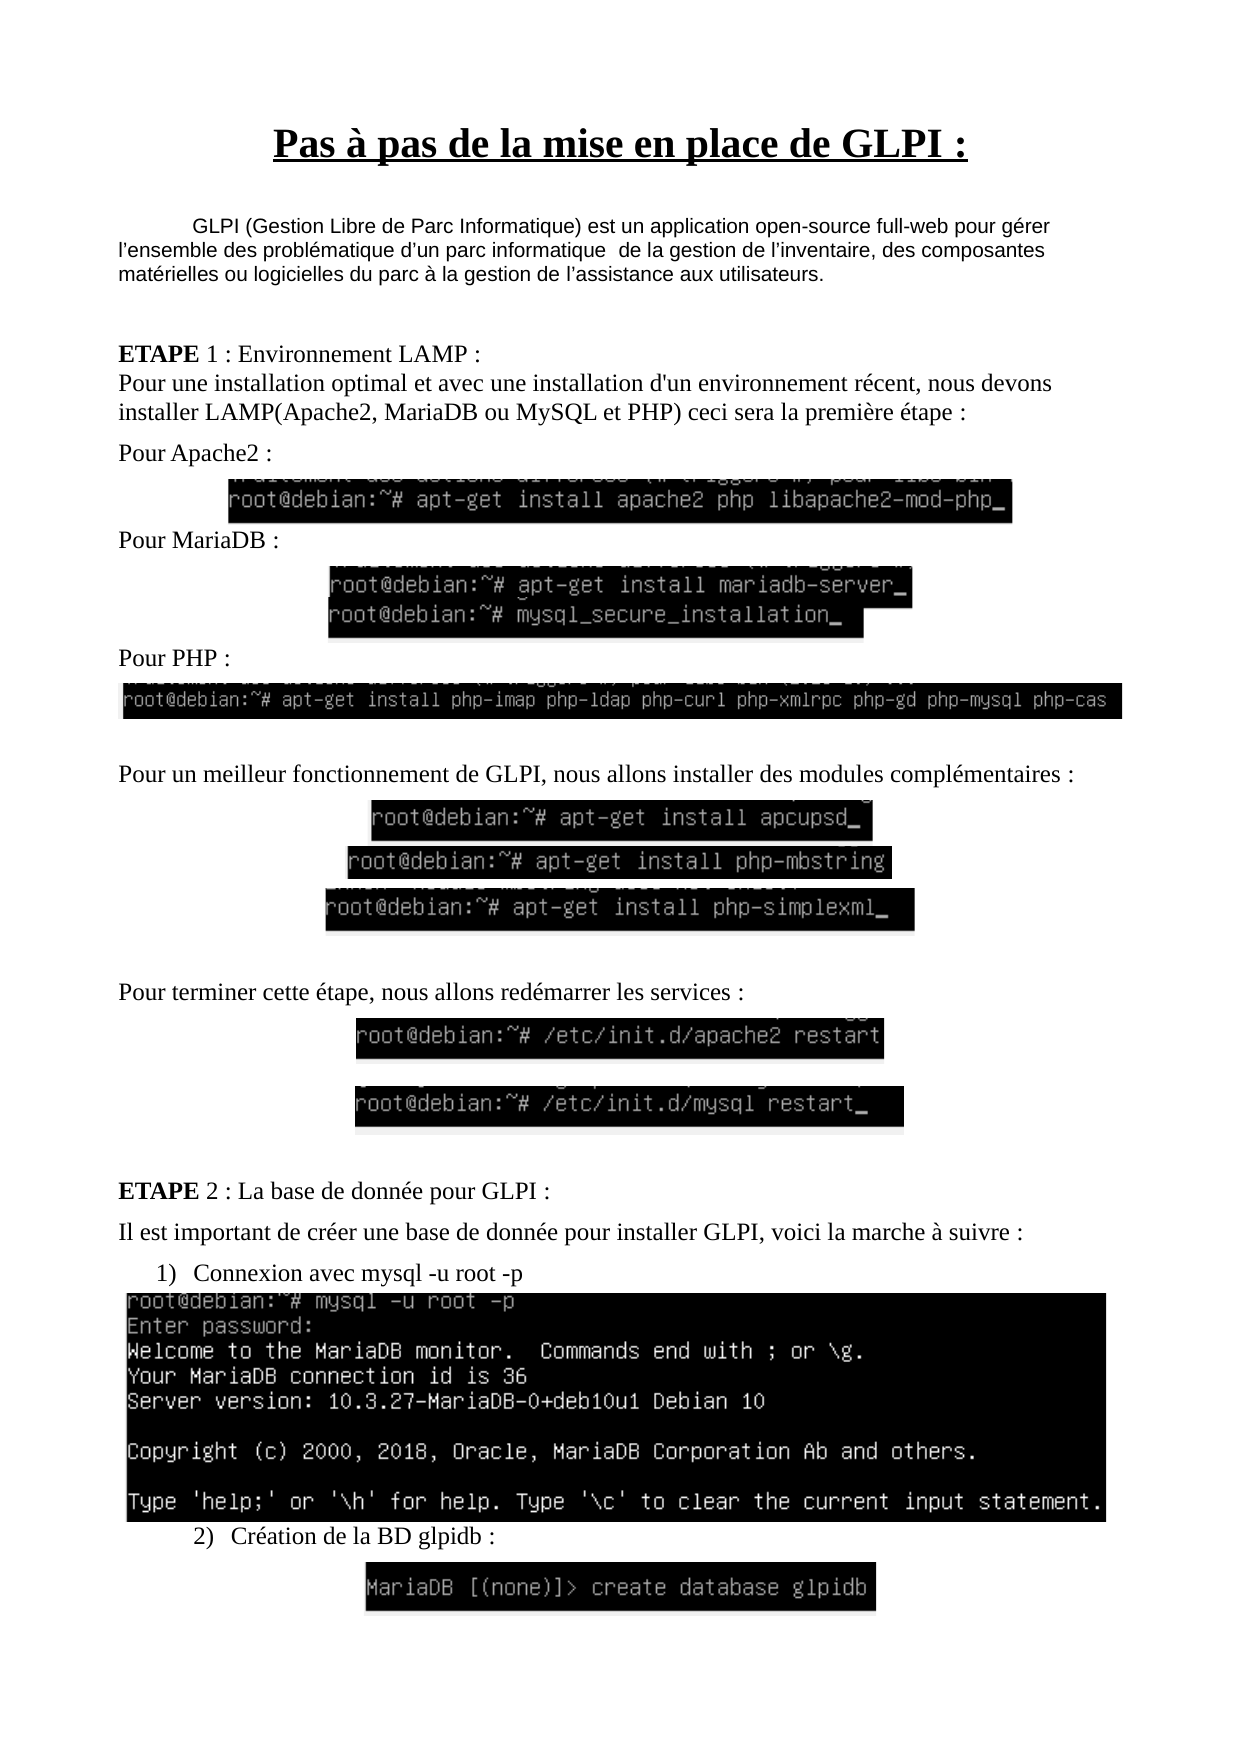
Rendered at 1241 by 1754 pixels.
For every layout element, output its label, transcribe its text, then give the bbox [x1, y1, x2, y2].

text Il est important de créer une base de donnée pour installer GLPI, voici la marche à suivre : [118, 1217, 1122, 1246]
list Création de la BD glpidb : [193, 1299, 1122, 1550]
picture [345, 800, 892, 879]
text Pour un meilleur fonctionnement de GLPI, nous allons installer des modules complémentaires : [118, 759, 1122, 788]
picture [118, 683, 1123, 719]
text ETAPE 2 : La base de donnée pour GLPI : [118, 1176, 1122, 1204]
picture [363, 1562, 877, 1616]
text GLPI (Gestion Libre de Parc Informatique) est un application open-source full-web pour gérer l’ensemble des problématique d’un parc informatique de la gestion de l’inventaire, des composantes matérielles ou logicielles du parc à la gestion de l’assistance aux utilisateurs. [118, 214, 1122, 286]
picture [327, 566, 913, 643]
text Pour MariaDB : [118, 479, 1122, 554]
text Pas à pas de la mise en place de GLPI : [118, 118, 1122, 166]
text Pour PHP : [118, 566, 1122, 671]
picture [356, 1018, 885, 1064]
text Pour terminer cette étape, nous allons redémarrer les services : [118, 977, 1122, 1006]
picture [227, 479, 1013, 525]
picture [124, 1293, 1107, 1522]
picture [325, 888, 915, 936]
picture [355, 1086, 904, 1135]
text Pour Apache2 : [118, 438, 1122, 467]
text ETAPE 1 : Environnement LAMP : Pour une installation optimal et avec une installation d'un environnement récent, nous devons installer LAMP(Apache2, MariaDB ou MySQL et PHP) ceci sera la première étape : [118, 339, 1122, 426]
list Connexion avec mysql -u root -p [156, 1258, 1122, 1287]
